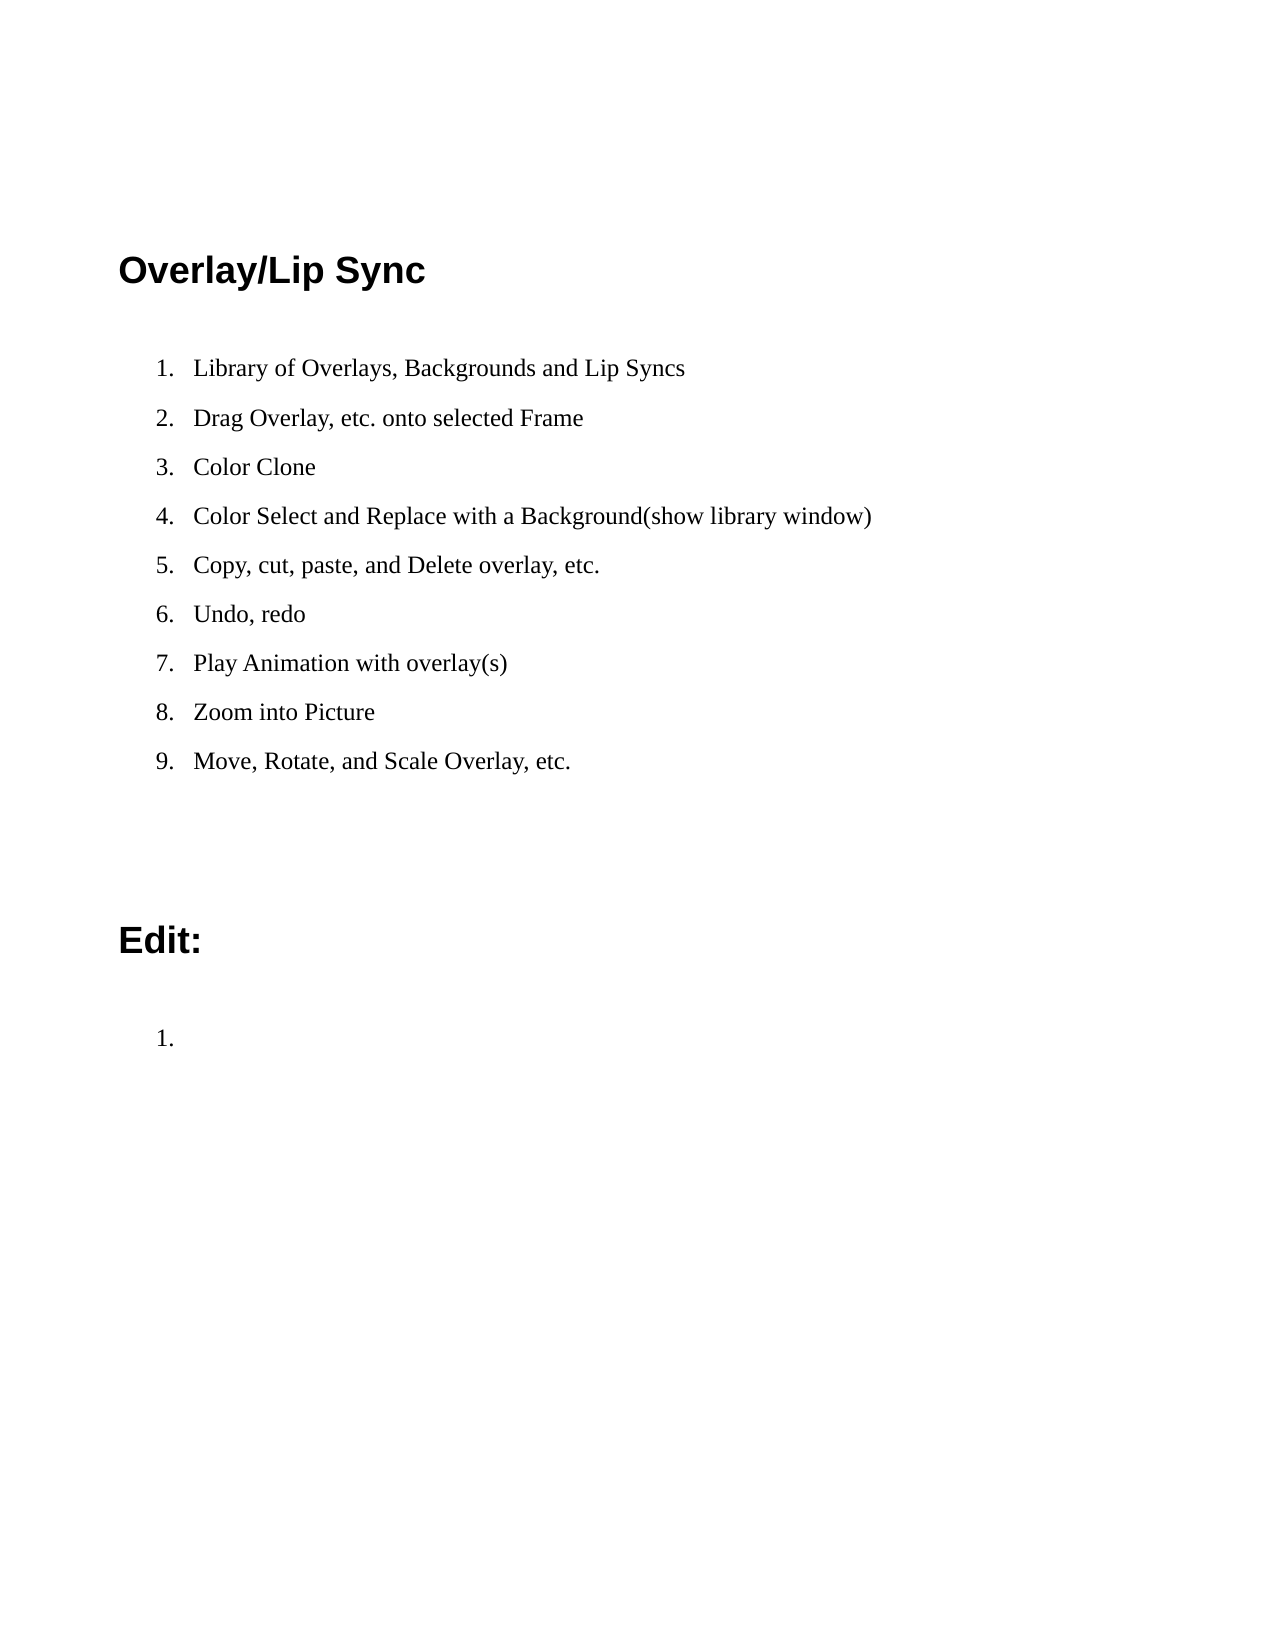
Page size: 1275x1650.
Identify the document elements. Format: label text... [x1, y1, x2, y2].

list Drag Overlay, etc. onto selected Frame [156, 403, 1157, 431]
list Color Clone [156, 452, 1157, 480]
list Zoom into Picture [156, 697, 1157, 726]
list Play Animation with overlay(s) [156, 648, 1157, 677]
list Color Select and Replace with a Background(show library window) [156, 501, 1157, 529]
list Move, Rotate, and Scale Overlay, etc. [156, 746, 1157, 775]
list Undo, redo [156, 599, 1157, 628]
list Copy, cut, paste, and Delete overlay, etc. [156, 550, 1157, 578]
subtitle Overlay/Lip Sync [118, 248, 1157, 292]
subtitle Edit: [118, 918, 1157, 962]
list Library of Overlays, Backgrounds and Lip Syncs [156, 353, 1157, 382]
